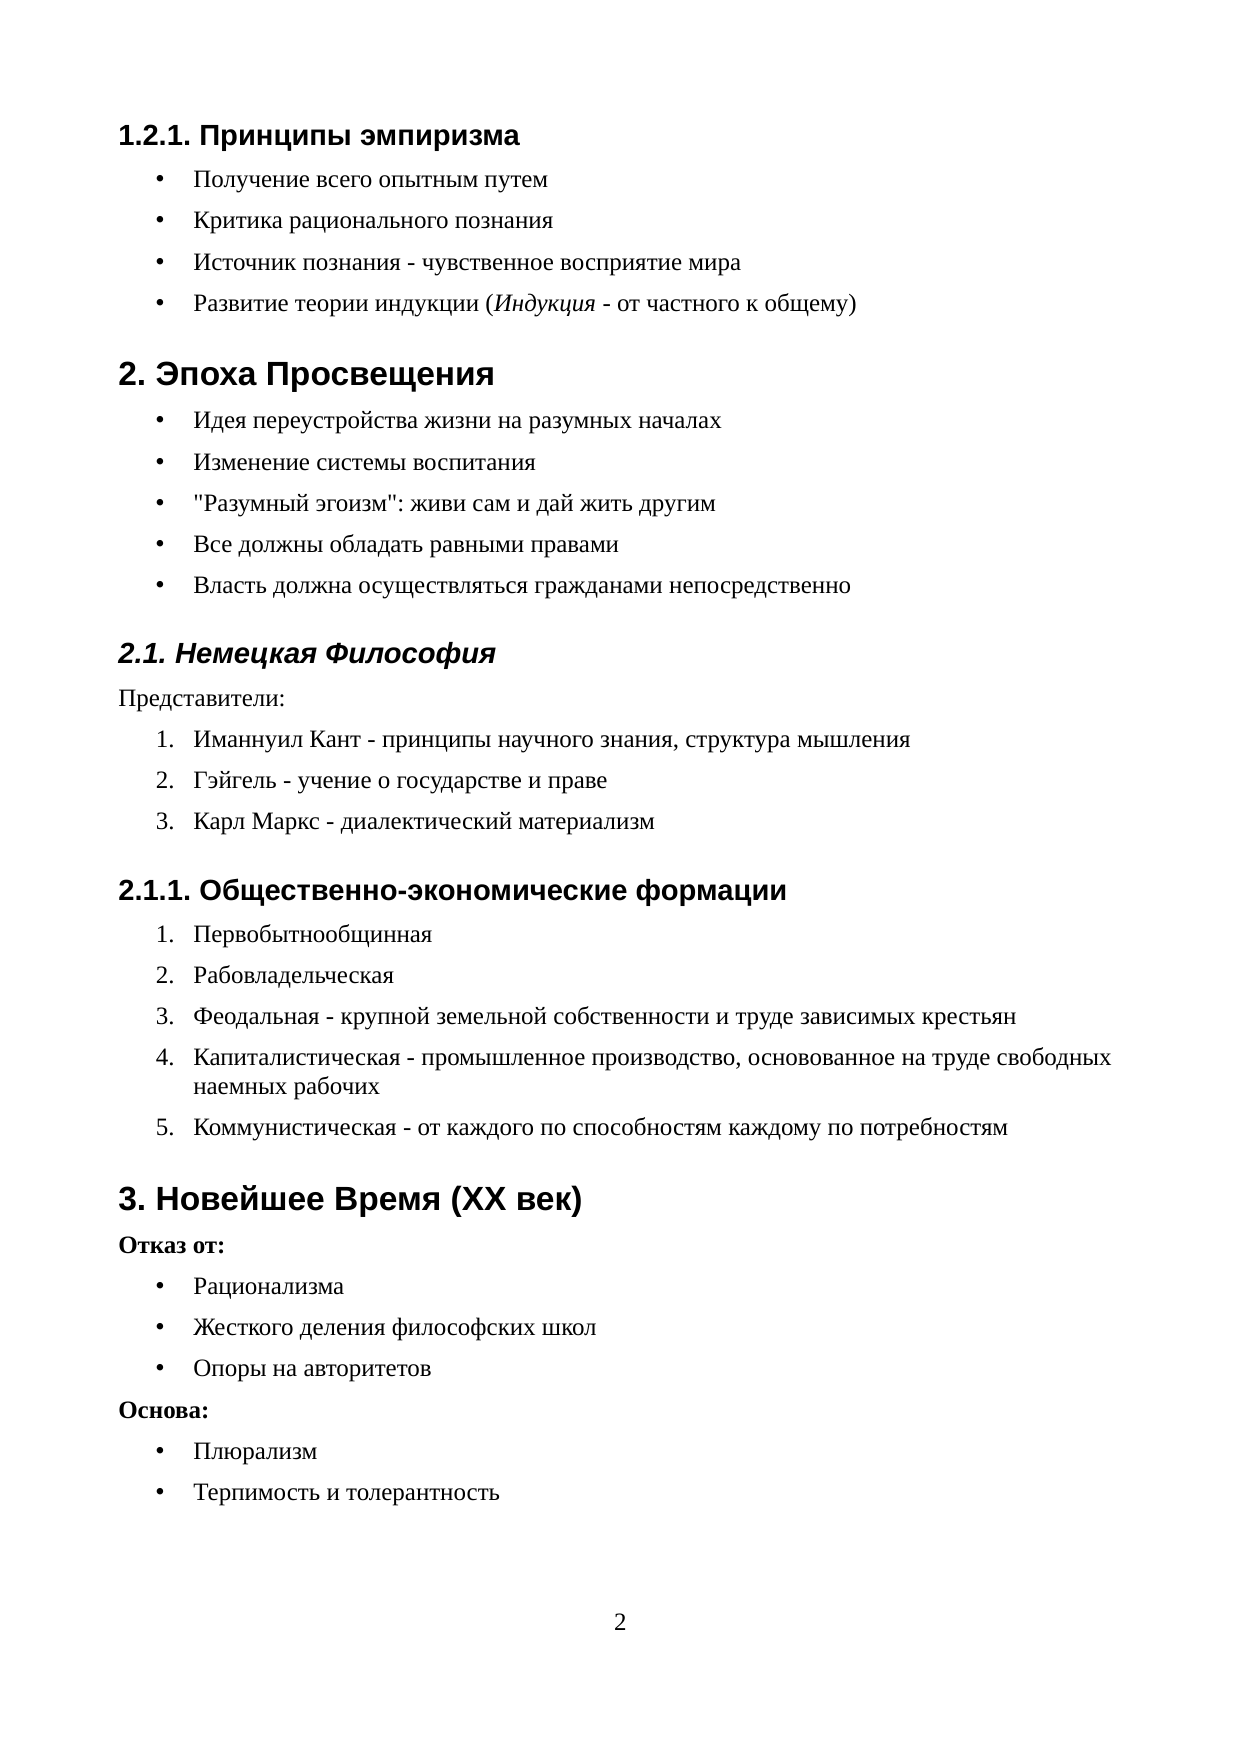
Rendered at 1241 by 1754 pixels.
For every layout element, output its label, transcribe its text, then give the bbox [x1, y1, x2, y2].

list Развитие теории индукции (Индукция - от частного к общему) [156, 288, 1122, 317]
list Рационализма [156, 1271, 1122, 1300]
subtitle Общественно-экономические формации [118, 873, 1122, 906]
list Рабовладельческая [156, 960, 1122, 989]
text Основа: [118, 1395, 1122, 1423]
list Получение всего опытным путем [156, 164, 1122, 193]
subtitle Новейшее Время (XX век) [118, 1179, 1122, 1217]
list Феодальная - крупной земельной собственности и труде зависимых крестьян [156, 1001, 1122, 1030]
list Гэйгель - учение о государстве и праве [156, 765, 1122, 794]
list Все должны обладать равными правами [156, 529, 1122, 558]
list Критика рационального познания [156, 205, 1122, 234]
list Изменение системы воспитания [156, 447, 1122, 475]
list Первобытнообщинная [156, 919, 1122, 947]
list Коммунистическая - от каждого по способностям каждому по потребностям [156, 1112, 1122, 1141]
list Плюрализм [156, 1436, 1122, 1465]
subtitle Эпоха Просвещения [118, 354, 1122, 393]
list Источник познания - чувственное восприятие мира [156, 247, 1122, 275]
list Идея переустройства жизни на разумных началах [156, 405, 1122, 434]
list "Разумный эгоизм": живи сам и дай жить другим [156, 488, 1122, 517]
list Жесткого деления философских школ [156, 1312, 1122, 1341]
list Карл Маркс - диалектический материализм [156, 806, 1122, 835]
text Отказ от: [118, 1230, 1122, 1258]
subtitle Немецкая Философия [118, 637, 1122, 670]
list Терпимость и толерантность [156, 1477, 1122, 1506]
text Представители: [118, 683, 1122, 711]
list Капиталистическая - промышленное производство, основованное на труде свободных наемных рабочих [156, 1042, 1122, 1100]
subtitle Принципы эмпиризма [118, 118, 1122, 152]
list Иманнуил Кант - принципы научного знания, структура мышления [156, 724, 1122, 753]
list Опоры на авторитетов [156, 1353, 1122, 1382]
list Власть должна осуществляться гражданами непосредственно [156, 570, 1122, 599]
